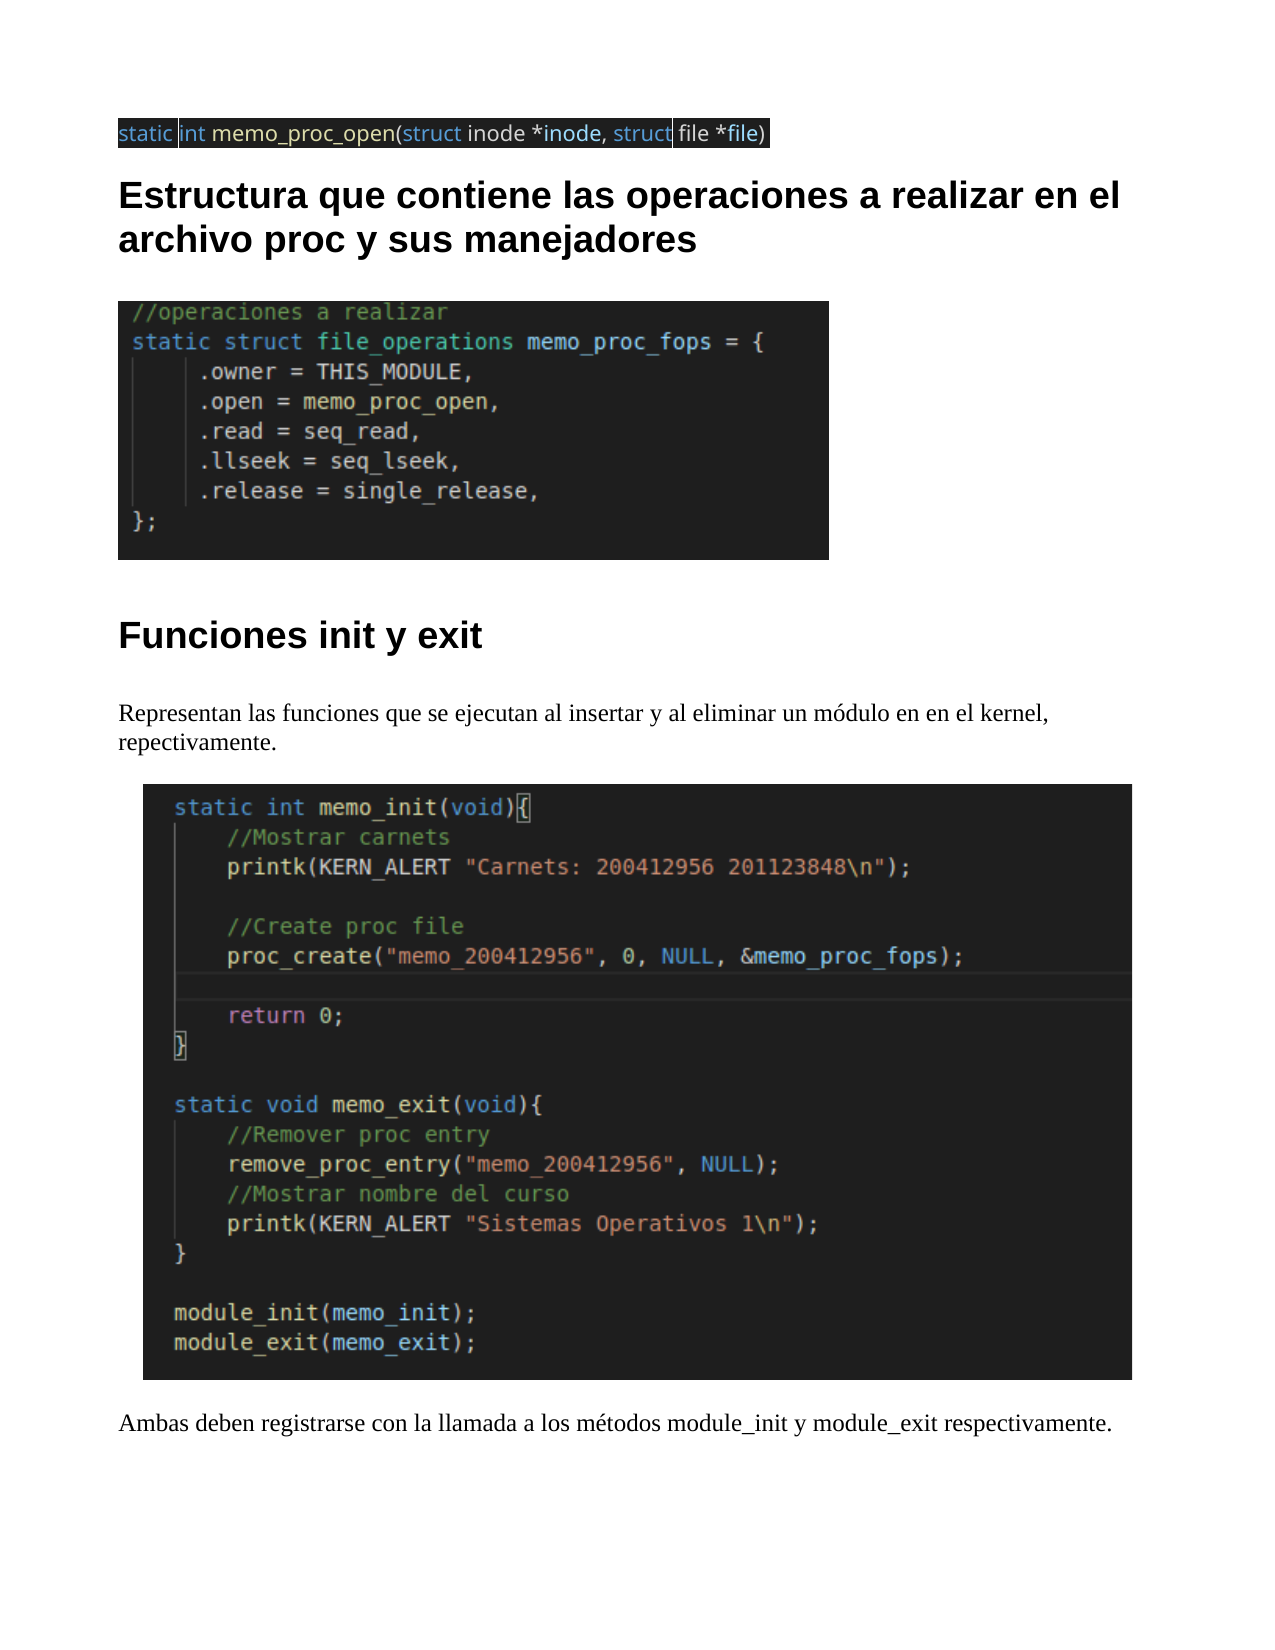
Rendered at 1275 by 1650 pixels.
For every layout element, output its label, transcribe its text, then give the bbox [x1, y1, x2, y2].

picture [143, 784, 1133, 1380]
subtitle Funciones init y exit [118, 613, 1157, 657]
text static int memo_proc_open(struct inode *inode, struct file *file) [118, 118, 1157, 148]
text Ambas deben registrarse con la llamada a los métodos module_init y module_exit respectivamente. [118, 1408, 1157, 1437]
subtitle Estructura que contiene las operaciones a realizar en el archivo proc y sus manejadores [118, 173, 1157, 260]
text Representan las funciones que se ejecutan al insertar y al eliminar un módulo en en el kernel, repectivamente. [118, 698, 1157, 755]
picture [118, 301, 829, 560]
